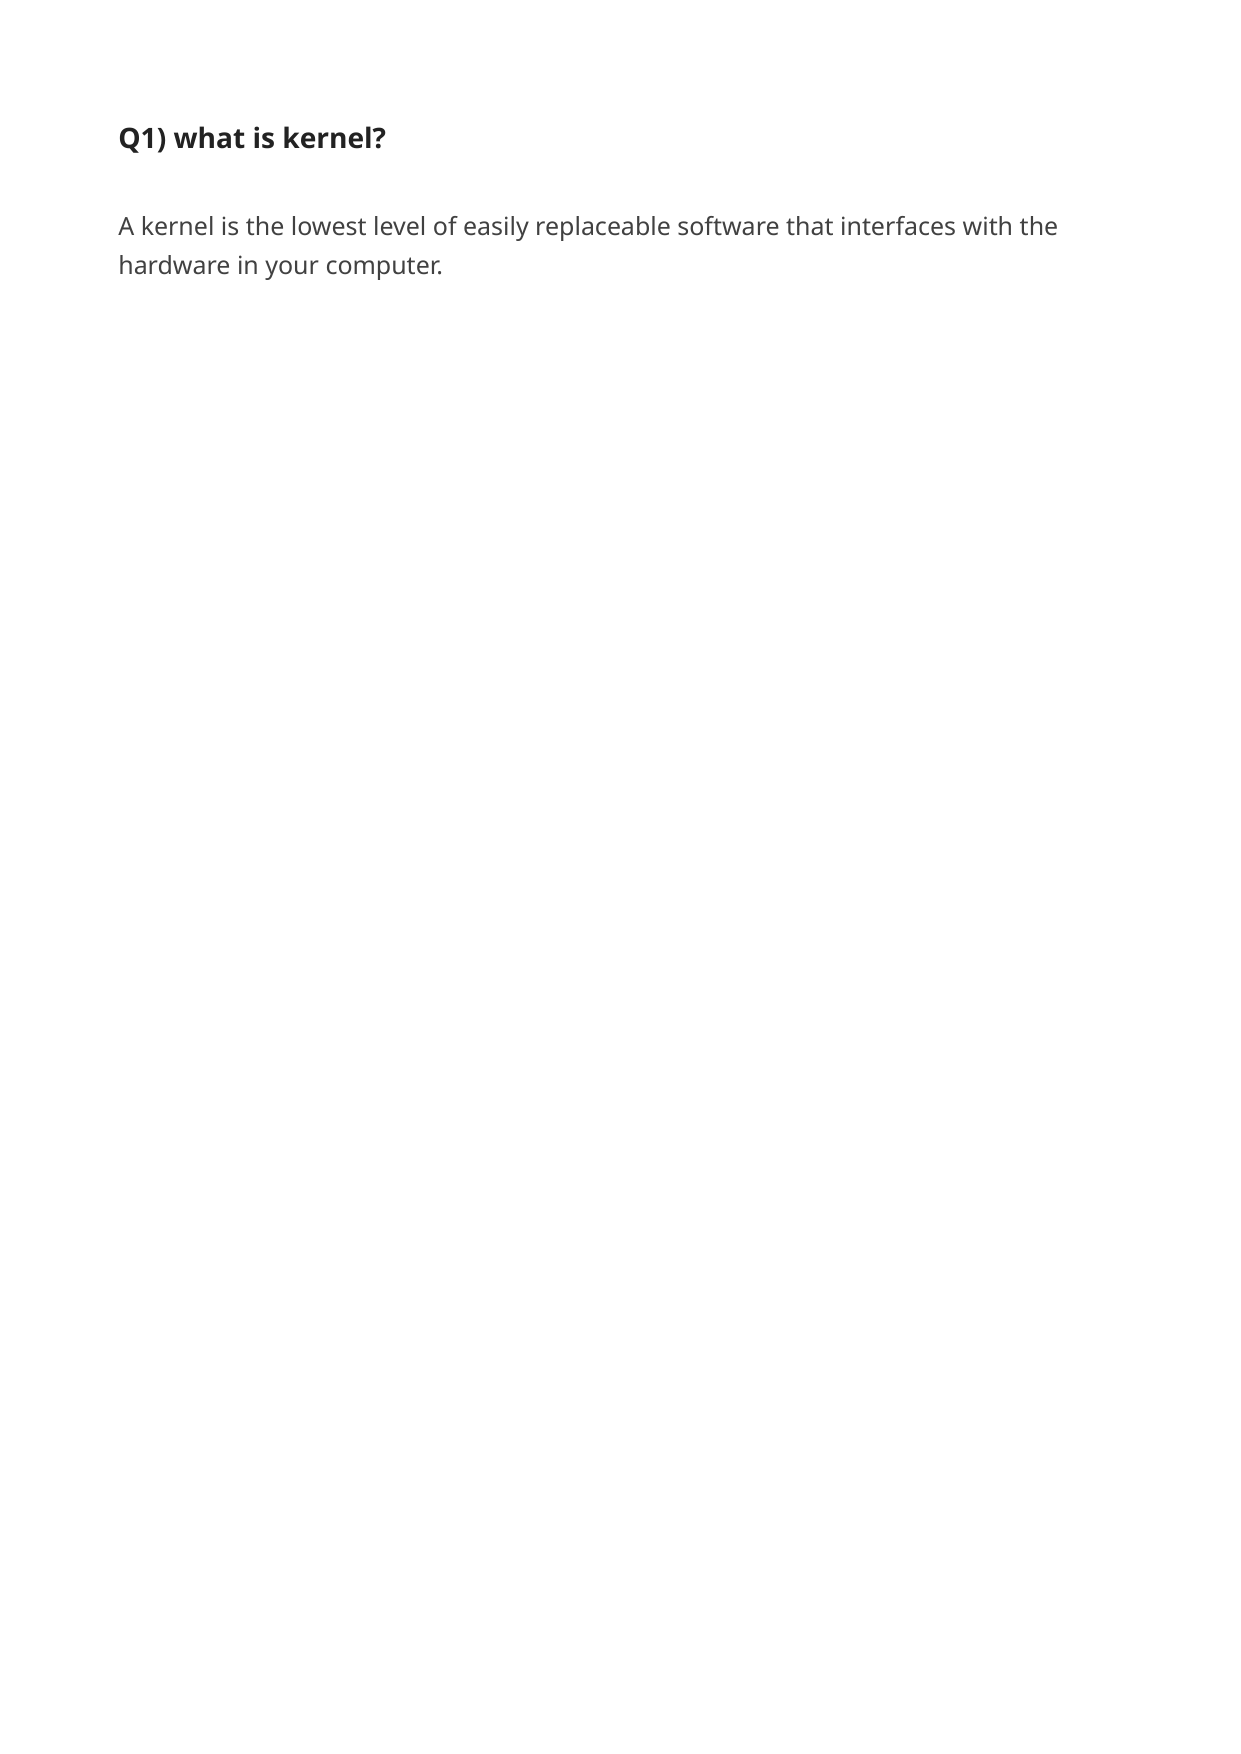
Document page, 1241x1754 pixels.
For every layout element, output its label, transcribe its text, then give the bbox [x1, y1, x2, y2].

subtitle Q1) what is kernel? [118, 118, 1122, 156]
text A kernel is the lowest level of easily replaceable software that interfaces with the hardware in your computer. [118, 209, 1122, 282]
